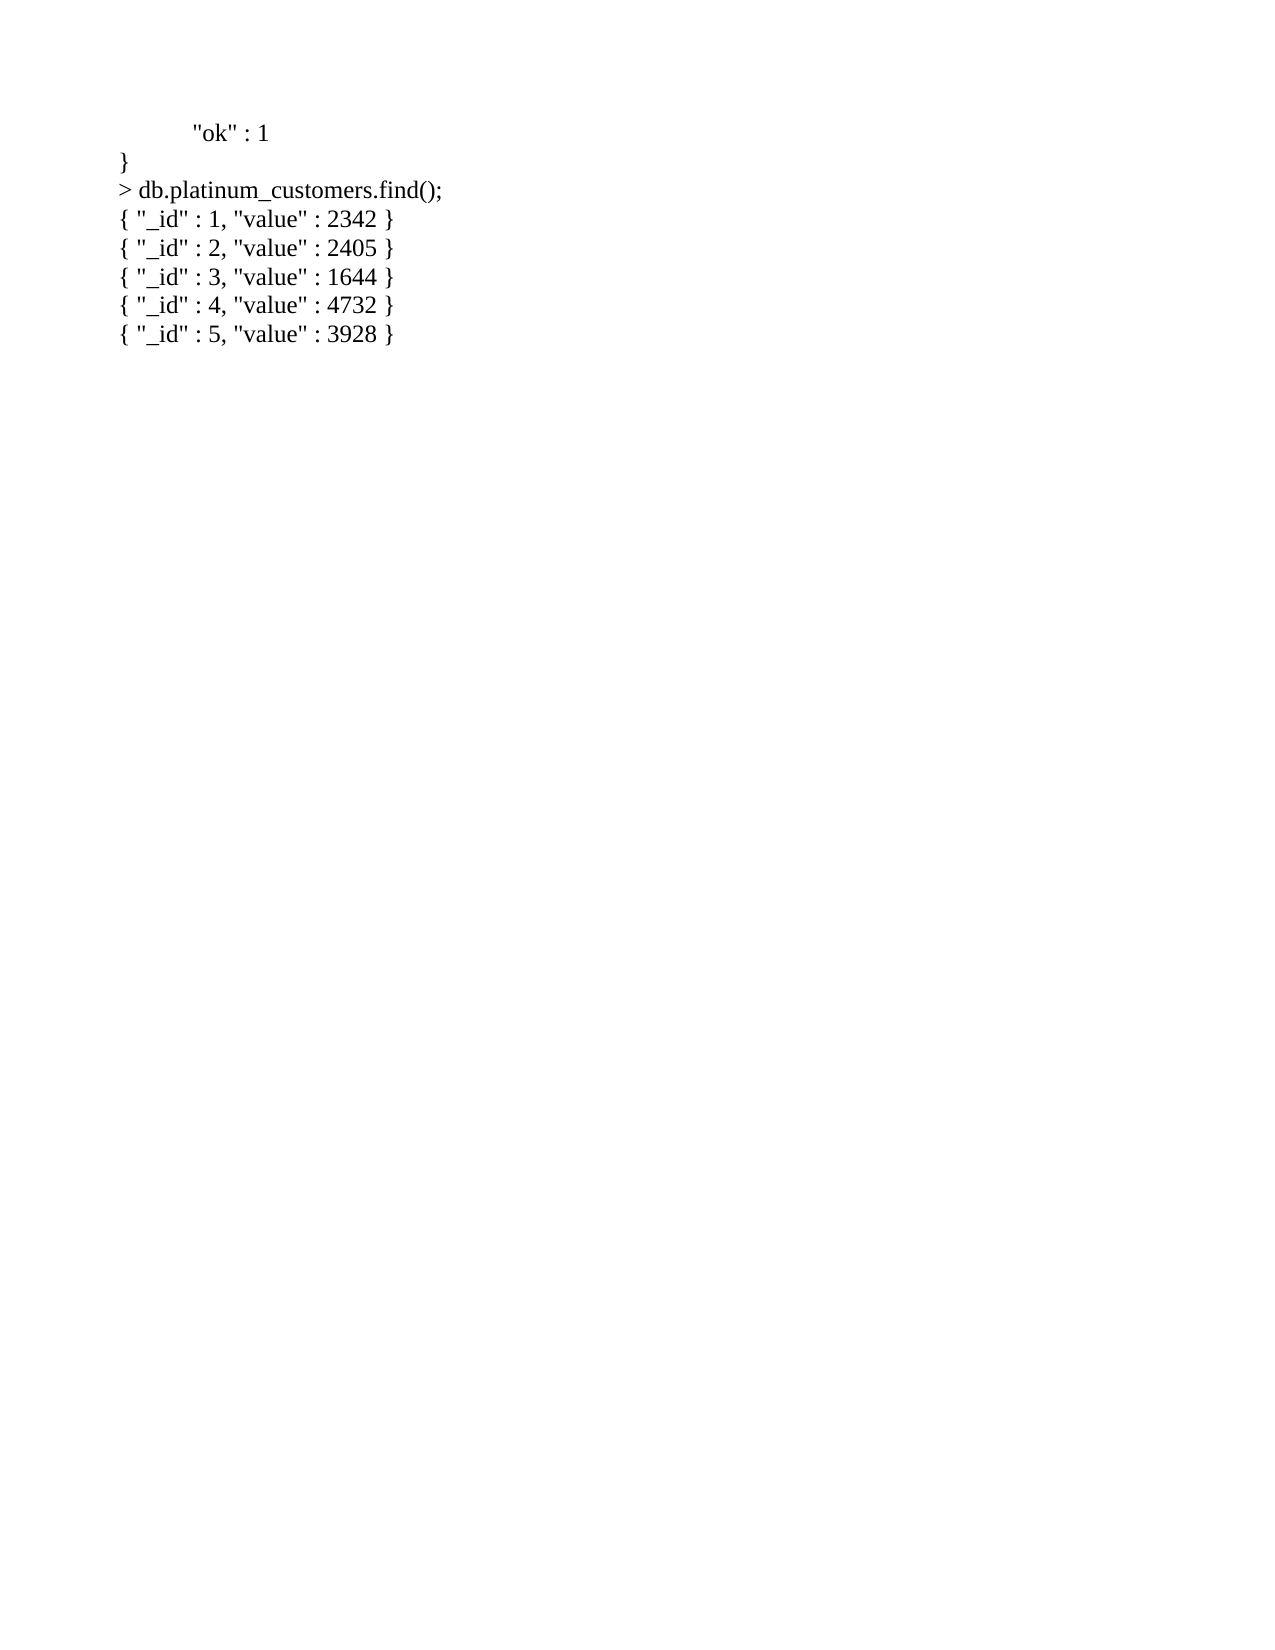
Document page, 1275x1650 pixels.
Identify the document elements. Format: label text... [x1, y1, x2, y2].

text { "_id" : 4, "value" : 4732 } [118, 291, 1157, 319]
text { "_id" : 5, "value" : 3928 } [118, 319, 1157, 348]
text > db.platinum_customers.find(); [118, 176, 1157, 204]
text { "_id" : 3, "value" : 1644 } [118, 262, 1157, 291]
text "ok" : 1 [118, 118, 1157, 147]
text } [118, 147, 1157, 176]
text { "_id" : 2, "value" : 2405 } [118, 233, 1157, 262]
text { "_id" : 1, "value" : 2342 } [118, 204, 1157, 233]
